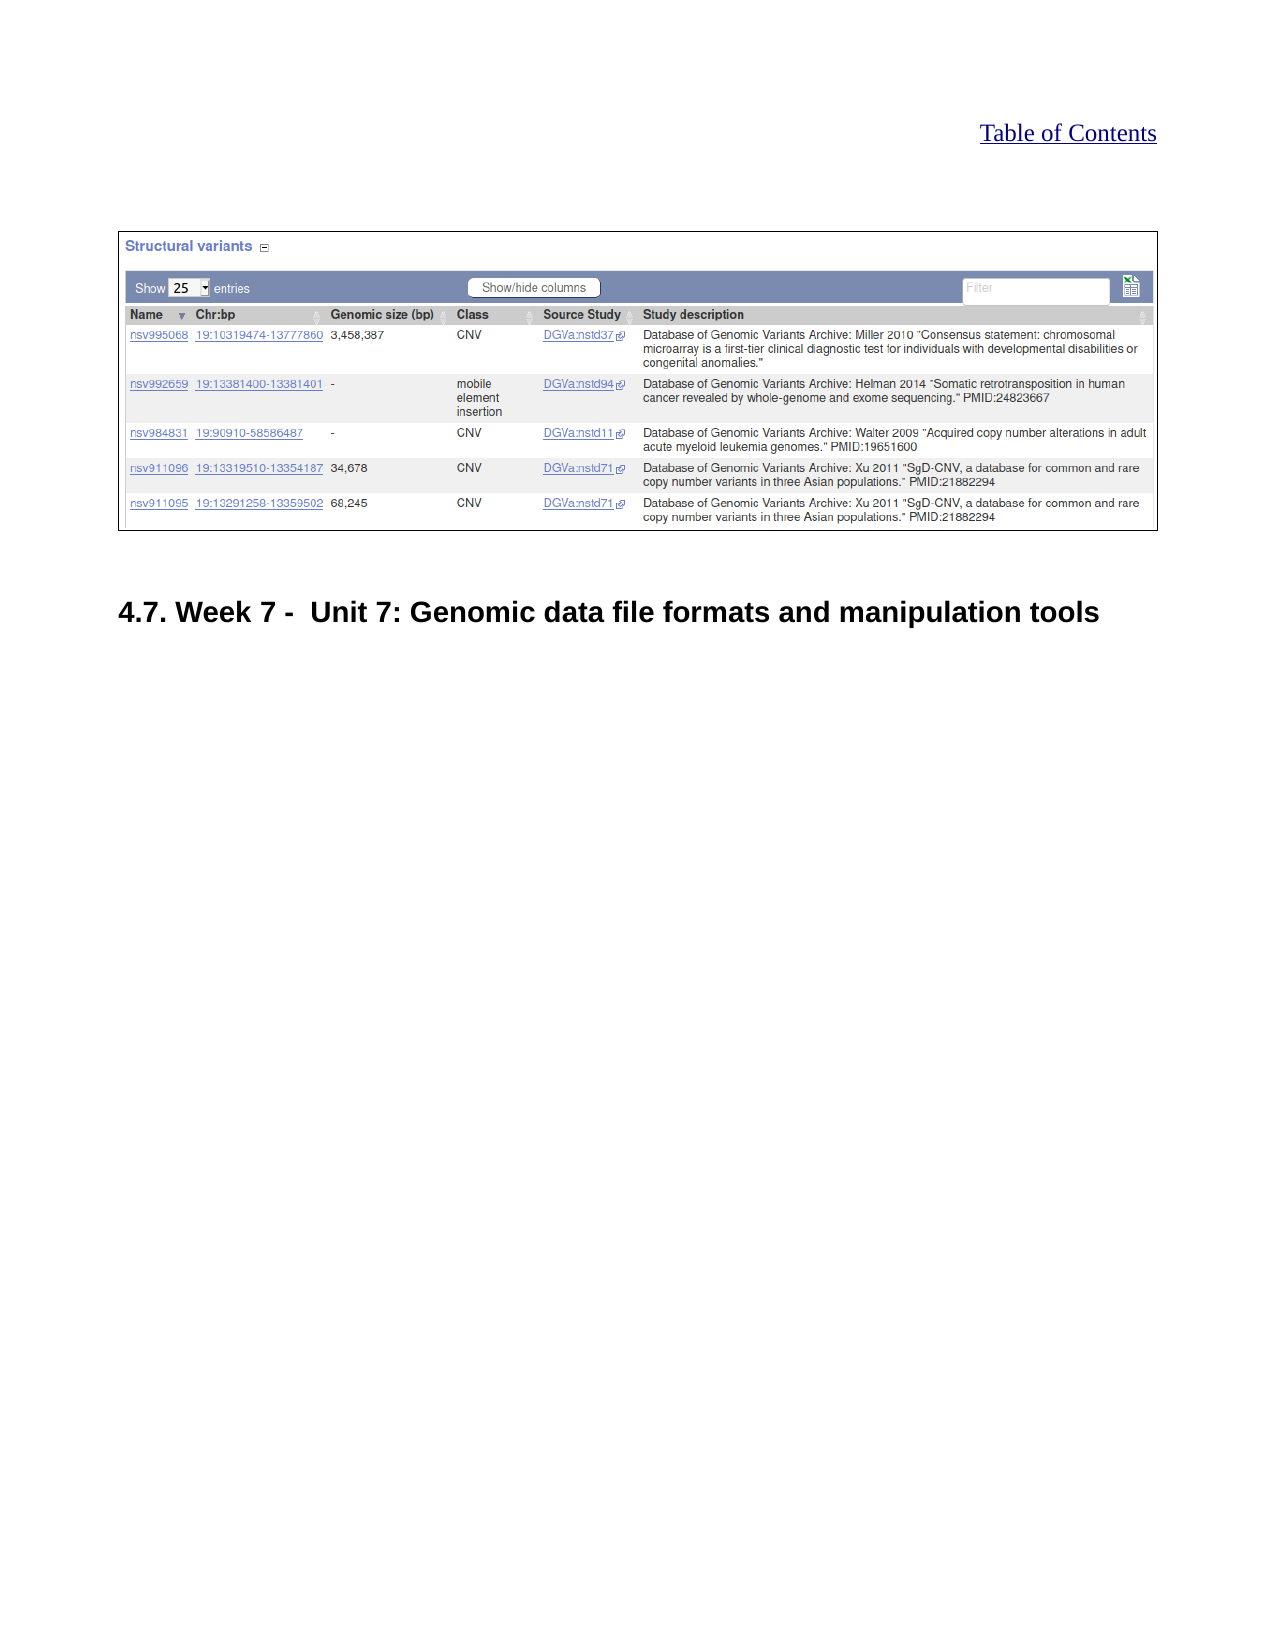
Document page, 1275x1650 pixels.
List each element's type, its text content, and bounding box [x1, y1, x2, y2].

picture [121, 234, 1154, 528]
subtitle 4.7. Week 7 - Unit 7: Genomic data file formats and manipulation tools [118, 595, 1157, 629]
